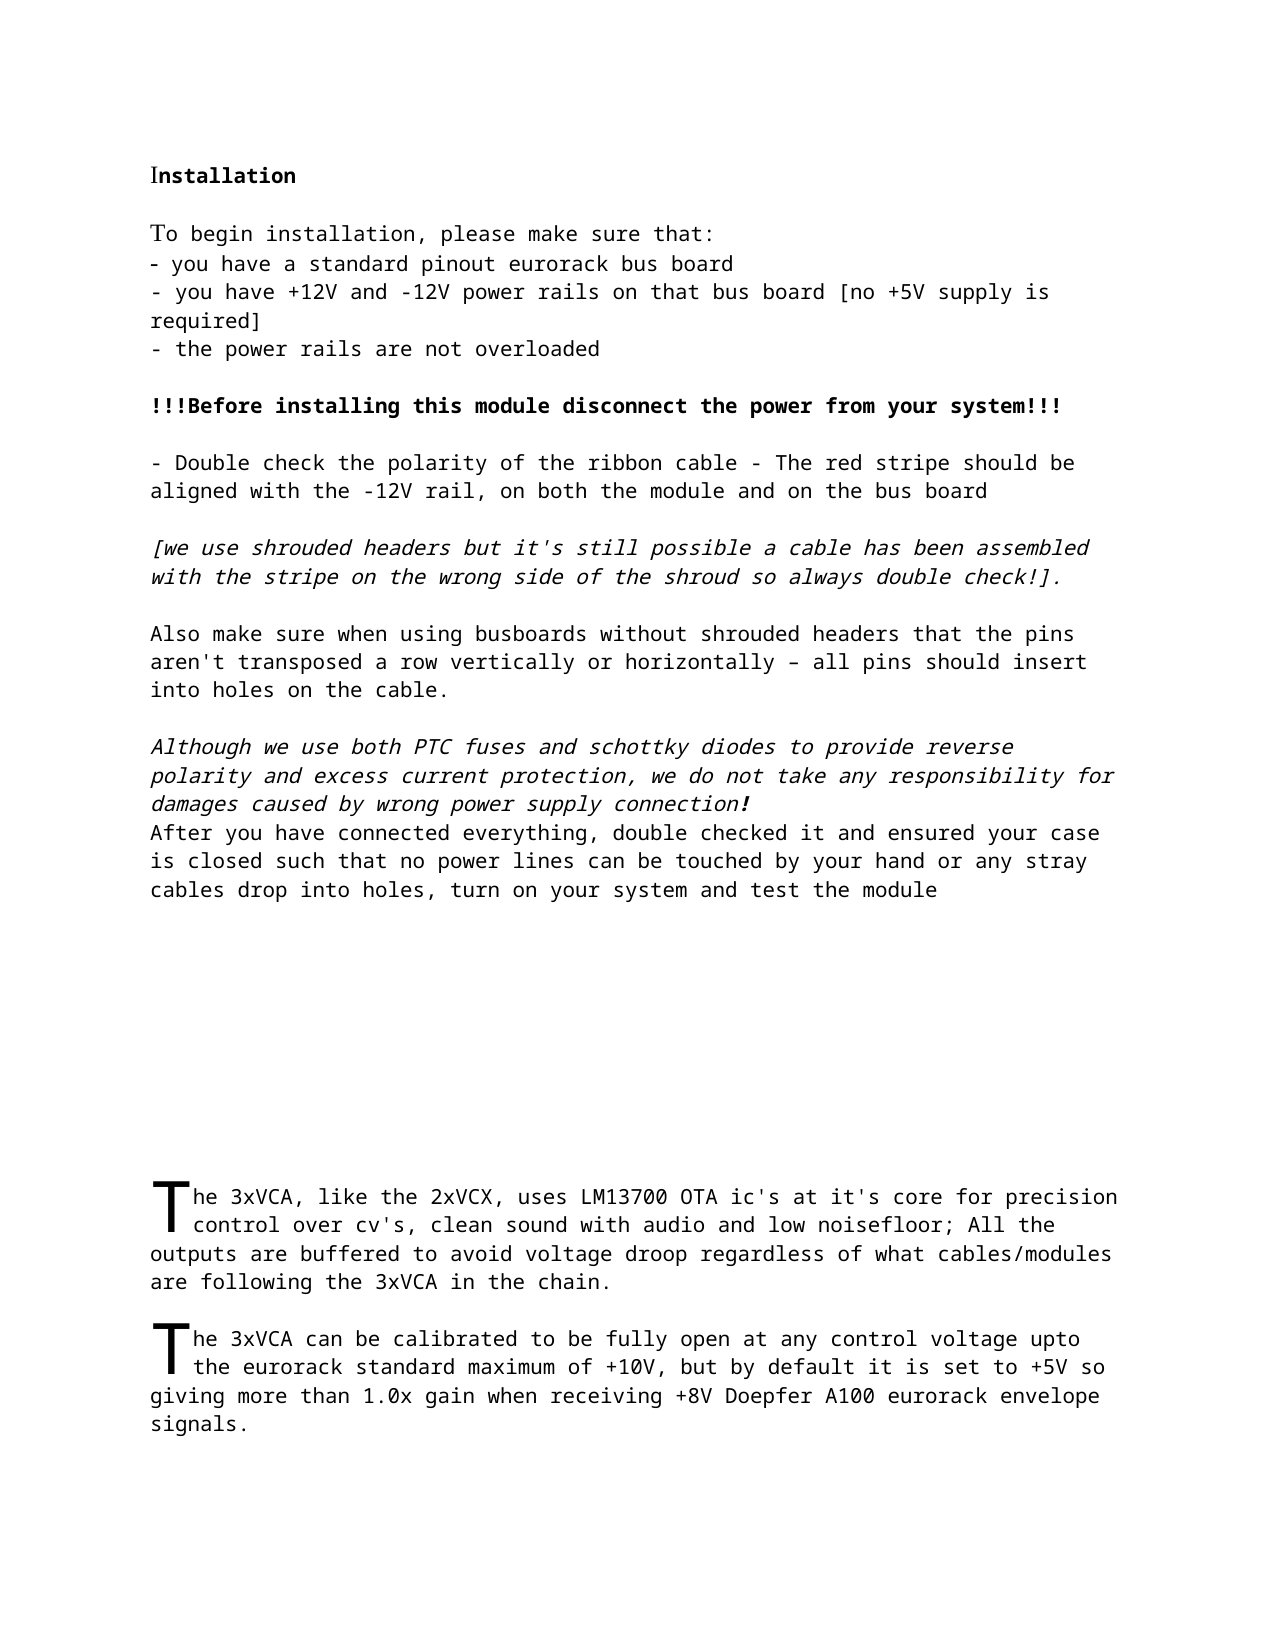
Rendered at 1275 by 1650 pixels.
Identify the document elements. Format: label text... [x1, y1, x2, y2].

text The 3xVCA, like the 2xVCX, uses LM13700 OTA ic's at it's core for precision control over cv's, clean sound with audio and low noisefloor; All the outputs are buffered to avoid voltage droop regardless of what cables/modules are following the 3xVCA in the chain. [150, 1182, 1125, 1324]
text To begin installation, please make sure that: [150, 218, 1125, 248]
text - the power rails are not overloaded [150, 334, 1125, 363]
text [we use shrouded headers but it's still possible a cable has been assembled with the stripe on the wrong side of the shroud so always double check!]. [150, 533, 1125, 590]
text - you have +12V and -12V power rails on that bus board [no +5V supply is required] [150, 277, 1125, 334]
text - you have a standard pinout eurorack bus board [150, 248, 1125, 277]
text - Double check the polarity of the ribbon cable - The red stripe should be aligned with the -12V rail, on both the module and on the bus board [150, 448, 1125, 505]
text !!!Before installing this module disconnect the power from your system!!! [150, 391, 1125, 420]
text Installation [150, 161, 1125, 190]
text Also make sure when using busboards without shrouded headers that the pins aren't transposed a row vertically or horizontally – all pins should insert into holes on the cable. [150, 619, 1125, 704]
text Although we use both PTC fuses and schottky diodes to provide reverse polarity and excess current protection, we do not take any responsibility for damages caused by wrong power supply connection! [150, 732, 1125, 818]
text The 3xVCA can be calibrated to be fully open at any control voltage upto the eurorack standard maximum of +10V, but by default it is set to +5V so giving more than 1.0x gain when receiving +8V Doepfer A100 eurorack envelope signals. [150, 1324, 1125, 1438]
text After you have connected everything, double checked it and ensured your case is closed such that no power lines can be touched by your hand or any stray cables drop into holes, turn on your system and test the module [150, 818, 1125, 903]
